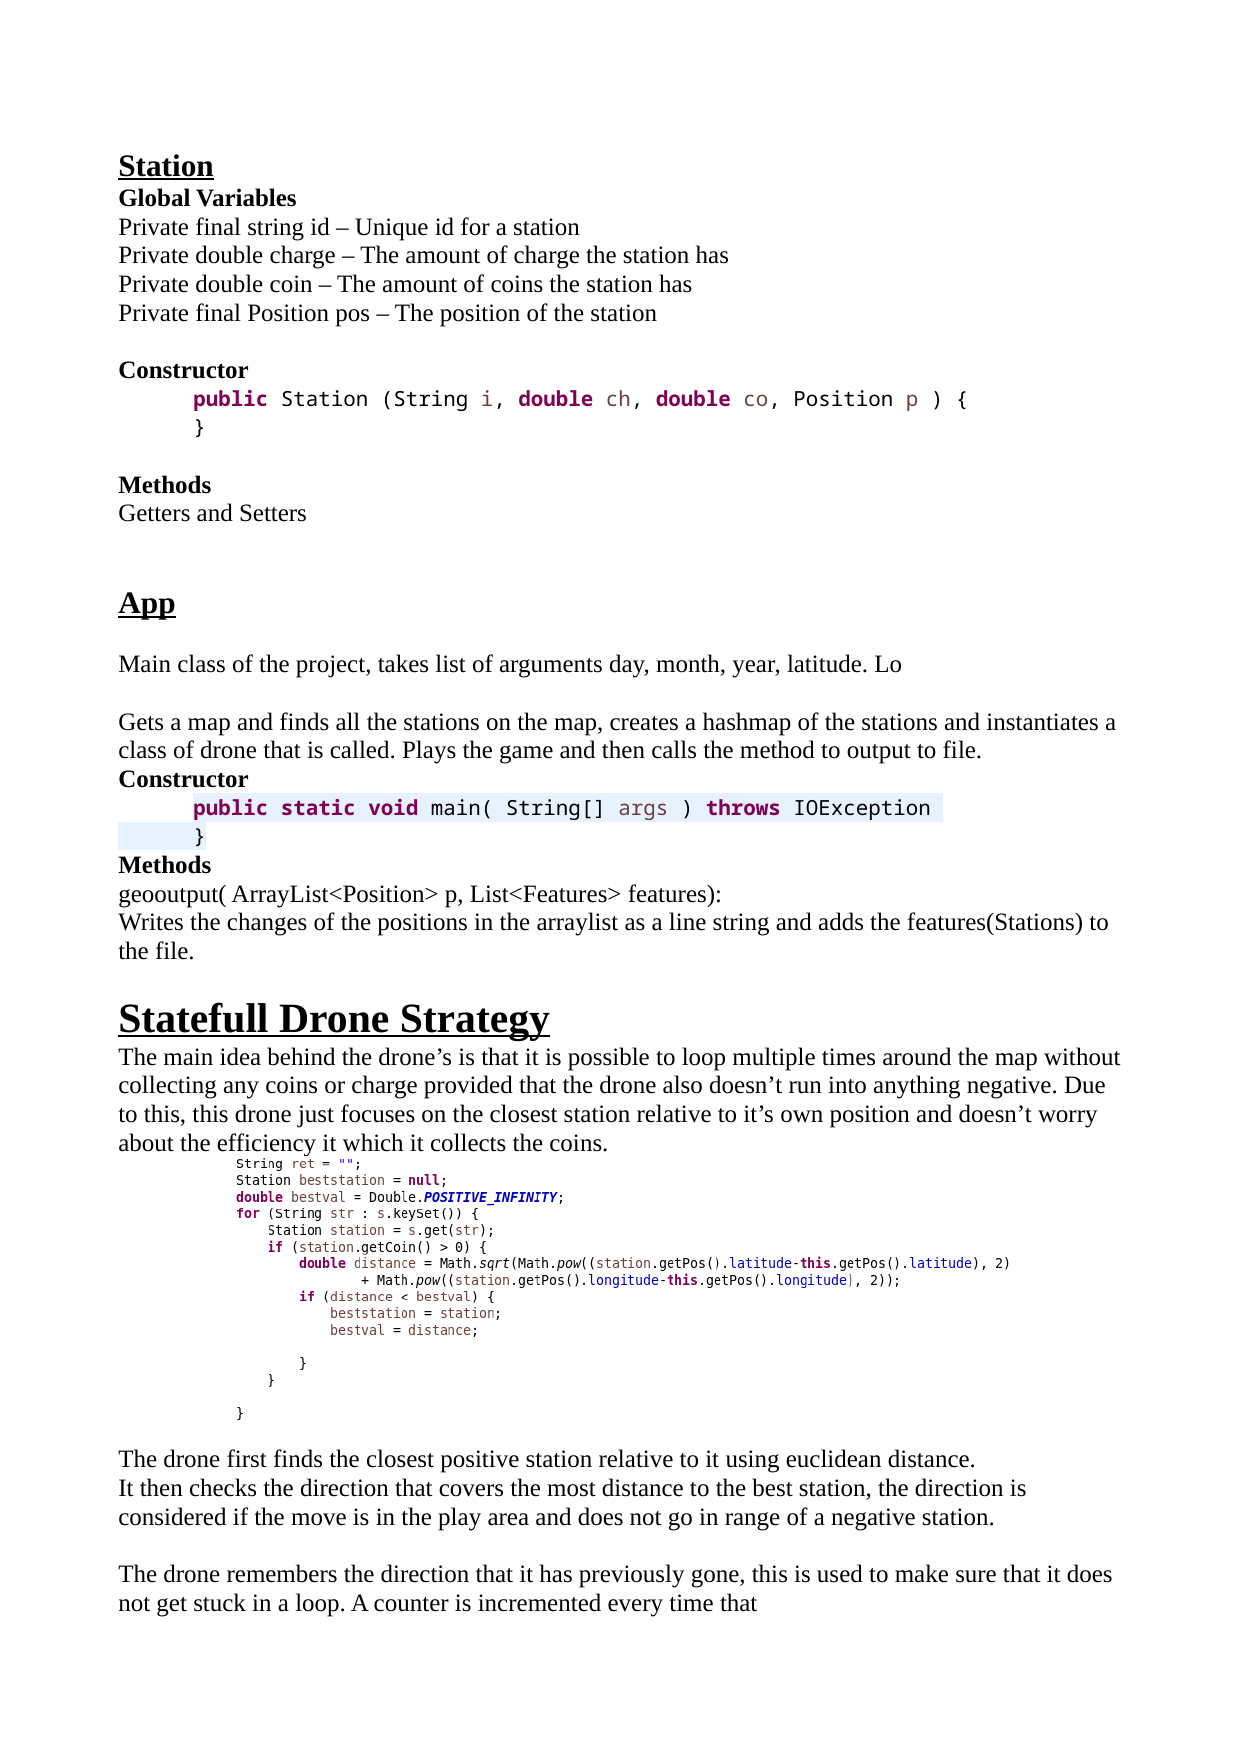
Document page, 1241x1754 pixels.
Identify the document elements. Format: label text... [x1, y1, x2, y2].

text Methods [118, 850, 1122, 879]
text Private final Position pos – The position of the station [118, 298, 1122, 327]
text The main idea behind the drone’s is that it is possible to loop multiple times around the map without collecting any coins or charge provided that the drone also doesn’t run into anything negative. Due to this, this drone just focuses on the closest station relative to it’s own position and doesn’t worry about the efficiency it which it collects the coins. [118, 1042, 1122, 1157]
text public Station (String i, double ch, double co, Position p ) { [118, 384, 1122, 412]
text Private double charge – The amount of charge the station has [118, 240, 1122, 269]
text Writes the changes of the positions in the arraylist as a line string and adds the features(Stations) to the file. [118, 907, 1122, 965]
text Constructor [118, 355, 1122, 384]
text geooutput( ArrayList<Position> p, List<Features> features): [118, 879, 1122, 907]
text The drone first finds the closest positive station relative to it using euclidean distance. [118, 1444, 1122, 1473]
picture [377, 1156, 1027, 1438]
text Methods [118, 470, 1122, 498]
text Station [118, 147, 1122, 183]
text Gets a map and finds all the stations on the map, creates a hashmap of the stations and instantiates a class of drone that is called. Plays the game and then calls the method to output to file. [118, 707, 1122, 764]
text public static void main( String[] args ) throws IOException [118, 793, 1122, 822]
text } [118, 412, 1122, 441]
text Constructor [118, 764, 1122, 793]
text The drone remembers the direction that it has previously gone, this is used to make sure that it does not get stuck in a loop. A counter is incremented every time that [118, 1559, 1122, 1617]
text Private double coin – The amount of coins the station has [118, 269, 1122, 298]
text Getters and Setters [118, 498, 1122, 527]
text App [118, 585, 1122, 621]
text Global Variables [118, 183, 1122, 212]
text } [118, 822, 1122, 850]
text Statefull Drone Strategy [118, 994, 1122, 1042]
text Private final string id – Unique id for a station [118, 212, 1122, 240]
text It then checks the direction that covers the most distance to the best station, the direction is considered if the move is in the play area and does not go in range of a negative station. [118, 1473, 1122, 1530]
text Main class of the project, takes list of arguments day, month, year, latitude. Lo [118, 649, 1122, 678]
